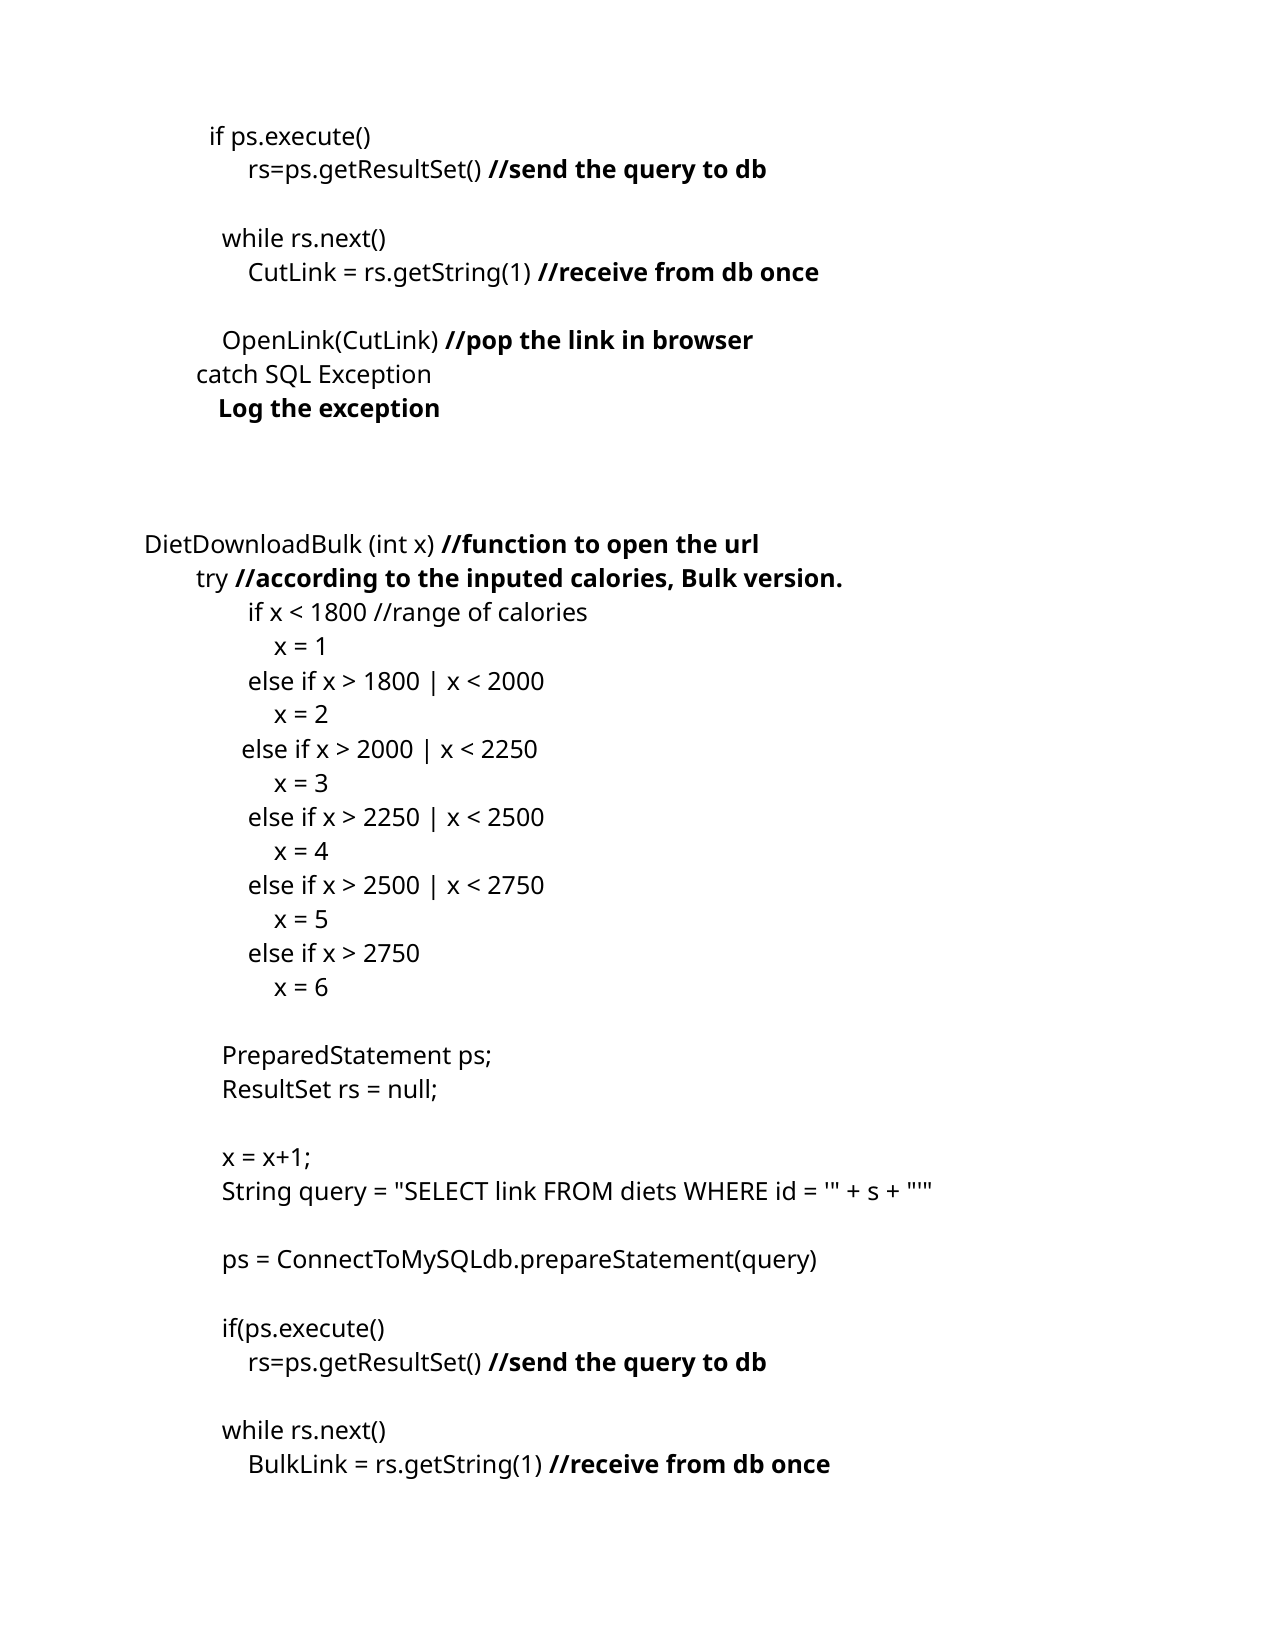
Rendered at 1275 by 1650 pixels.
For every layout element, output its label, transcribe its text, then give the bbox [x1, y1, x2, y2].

text else if x > 2000 | x < 2250 [118, 731, 1157, 765]
text if(ps.execute() [118, 1310, 1157, 1344]
text x = 5 [118, 902, 1157, 936]
text while rs.next() [118, 220, 1157, 254]
text OpenLink(CutLink) //pop the link in browser [118, 322, 1157, 357]
text x = 3 [118, 765, 1157, 799]
text rs=ps.getResultSet() //send the query to db [118, 152, 1157, 186]
text x = x+1; [118, 1140, 1157, 1174]
text x = 4 [118, 833, 1157, 867]
text else if x > 2250 | x < 2500 [118, 799, 1157, 833]
text else if x > 2750 [118, 936, 1157, 970]
text CutLink = rs.getString(1) //receive from db once [118, 254, 1157, 288]
text x = 2 [118, 697, 1157, 731]
text ResultSet rs = null; [118, 1072, 1157, 1106]
text BulkLink = rs.getString(1) //receive from db once [118, 1447, 1157, 1481]
text try //according to the inputed calories, Bulk version. [118, 561, 1157, 595]
text String query = "SELECT link FROM diets WHERE id = '" + s + "'" [118, 1174, 1157, 1208]
text PreparedStatement ps; [118, 1038, 1157, 1072]
text if x < 1800 //range of calories [118, 595, 1157, 629]
text x = 1 [118, 629, 1157, 663]
text if ps.execute() [118, 118, 1157, 152]
text rs=ps.getResultSet() //send the query to db [118, 1344, 1157, 1378]
text else if x > 2500 | x < 2750 [118, 867, 1157, 902]
text catch SQL Exception [118, 357, 1157, 391]
text Log the exception [192, 391, 1157, 425]
text else if x > 1800 | x < 2000 [118, 663, 1157, 697]
text while rs.next() [118, 1412, 1157, 1447]
text DietDownloadBulk (int x) //function to open the url [118, 527, 1157, 561]
text x = 6 [118, 970, 1157, 1004]
text ps = ConnectToMySQLdb.prepareStatement(query) [118, 1242, 1157, 1276]
